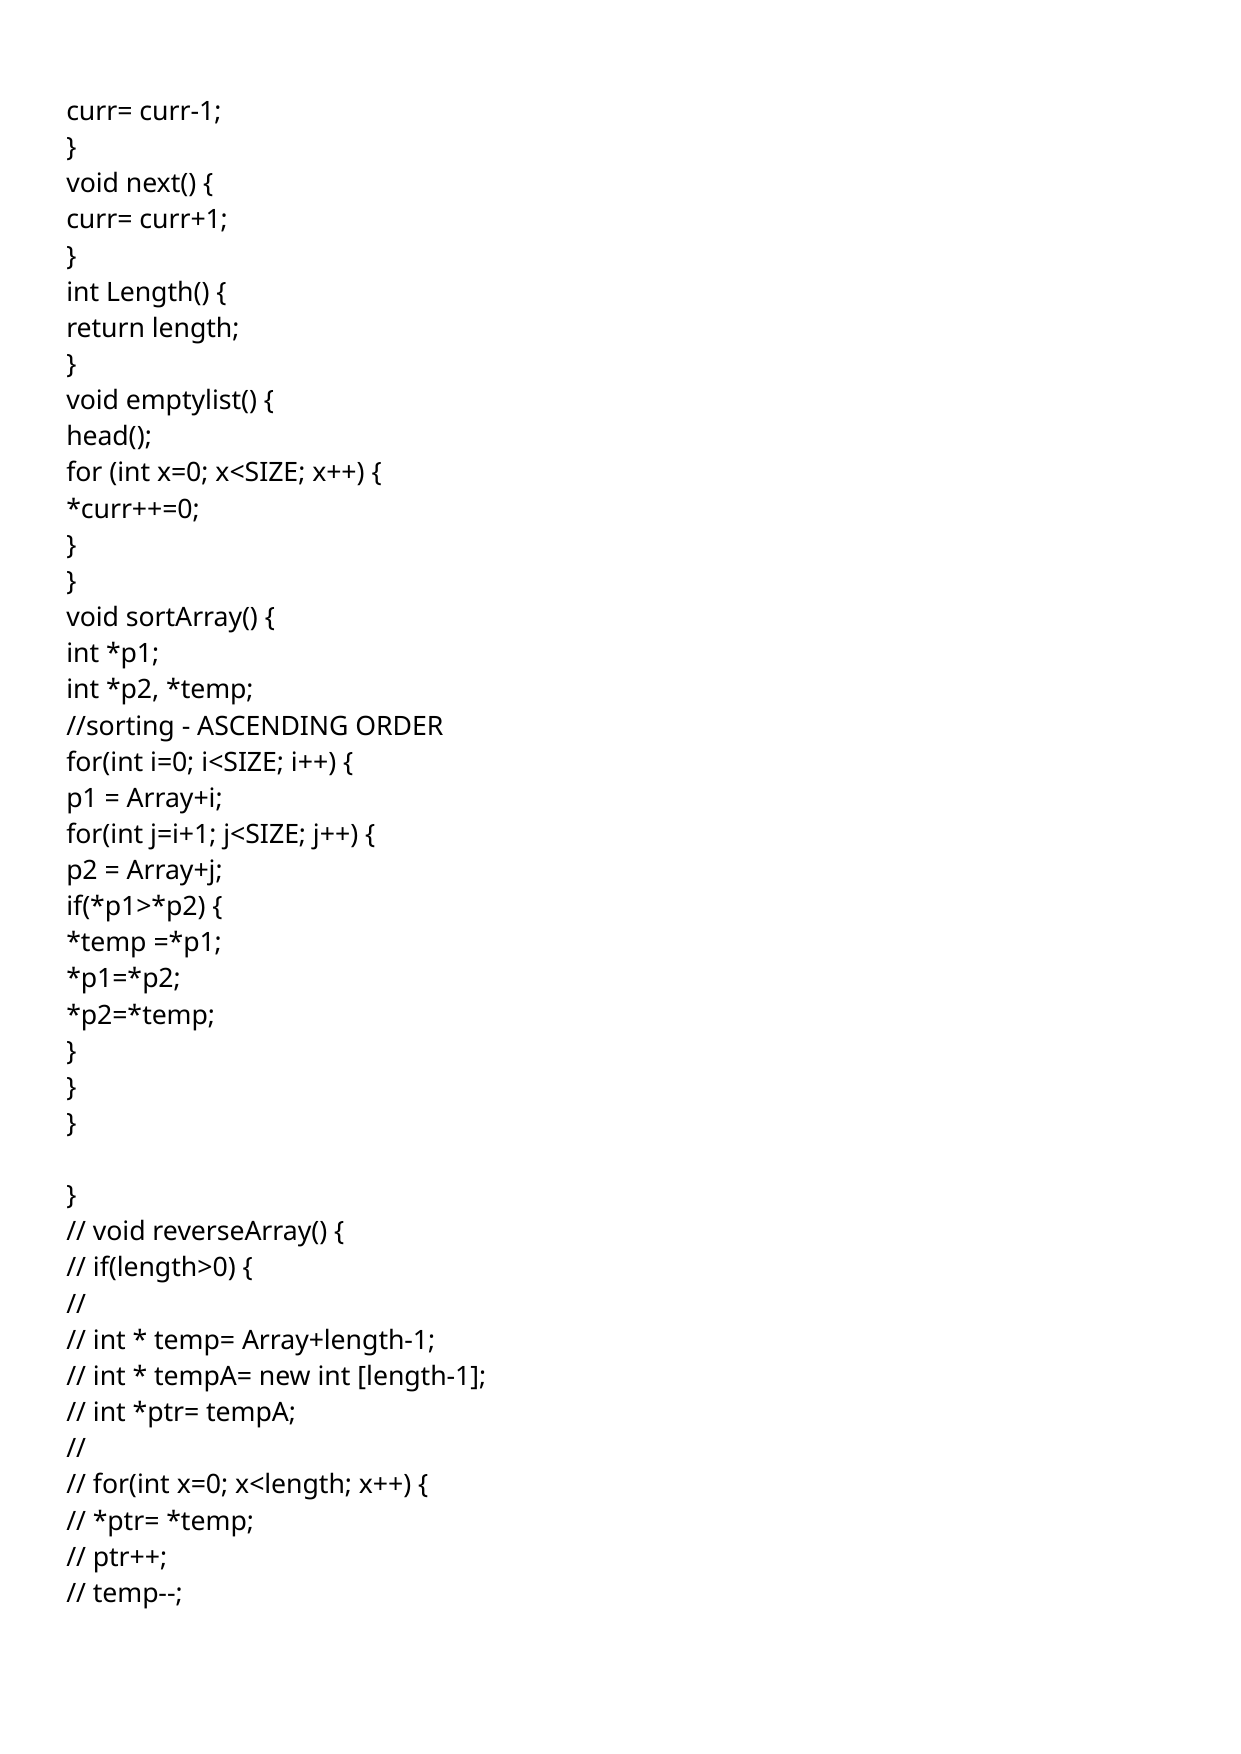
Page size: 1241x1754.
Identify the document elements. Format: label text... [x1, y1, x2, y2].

text // if(length>0) { [66, 1248, 1122, 1284]
text p1 = Array+i; [66, 779, 1122, 815]
text *curr++=0; [66, 489, 1122, 526]
text void next() { [66, 164, 1122, 200]
text } [66, 128, 1122, 164]
text } [66, 345, 1122, 381]
text for(int i=0; i<SIZE; i++) { [66, 743, 1122, 779]
text void emptylist() { [66, 381, 1122, 417]
text } [66, 1068, 1122, 1104]
text // [66, 1429, 1122, 1465]
text // void reverseArray() { [66, 1212, 1122, 1248]
text } [66, 1104, 1122, 1140]
text } [66, 237, 1122, 273]
text p2 = Array+j; [66, 851, 1122, 887]
text int *p2, *temp; [66, 670, 1122, 706]
text *temp =*p1; [66, 923, 1122, 959]
text *p2=*temp; [66, 996, 1122, 1032]
text for (int x=0; x<SIZE; x++) { [66, 453, 1122, 489]
text } [66, 562, 1122, 598]
text } [66, 1176, 1122, 1212]
text // ptr++; [66, 1538, 1122, 1574]
text for(int j=i+1; j<SIZE; j++) { [66, 815, 1122, 851]
text } [66, 526, 1122, 562]
text *p1=*p2; [66, 959, 1122, 996]
text curr= curr-1; [66, 92, 1122, 128]
text void sortArray() { [66, 598, 1122, 634]
text int *p1; [66, 634, 1122, 670]
text // [66, 1284, 1122, 1321]
text //sorting - ASCENDING ORDER [66, 706, 1122, 743]
text // int * tempA= new int [length-1]; [66, 1357, 1122, 1393]
text } [66, 1032, 1122, 1068]
text return length; [66, 309, 1122, 345]
text curr= curr+1; [66, 200, 1122, 237]
text int Length() { [66, 273, 1122, 309]
text // int *ptr= tempA; [66, 1393, 1122, 1429]
text // temp--; [66, 1574, 1122, 1610]
text // for(int x=0; x<length; x++) { [66, 1465, 1122, 1501]
text // *ptr= *temp; [66, 1501, 1122, 1538]
text if(*p1>*p2) { [66, 887, 1122, 923]
text head(); [66, 417, 1122, 453]
text // int * temp= Array+length-1; [66, 1321, 1122, 1357]
